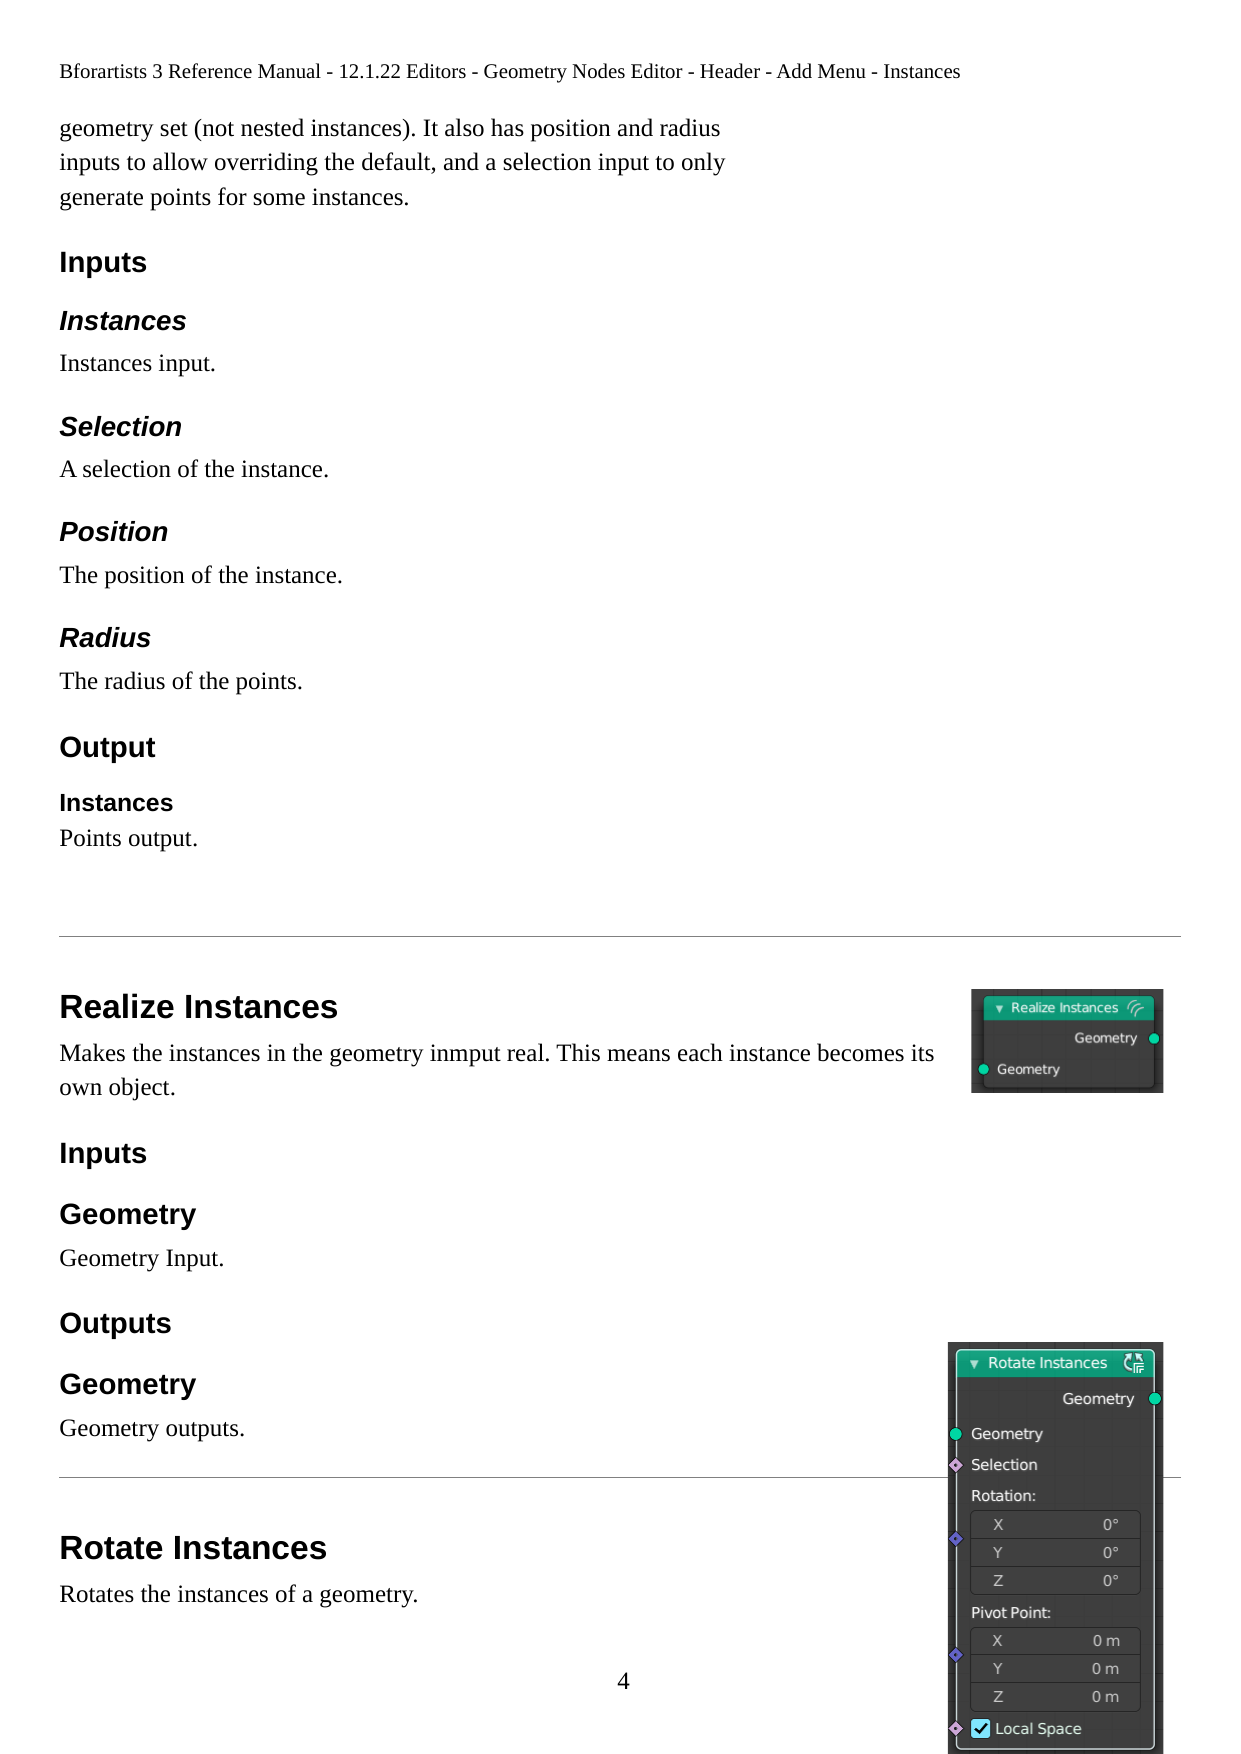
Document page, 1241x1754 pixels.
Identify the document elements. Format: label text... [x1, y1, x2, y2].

text [1164, 1413, 1181, 1442]
picture [947, 1342, 1164, 1754]
subtitle Instances [59, 788, 1181, 817]
text Instances input. [59, 348, 1181, 377]
subtitle Instances [59, 304, 1181, 336]
text Makes the instances in the geometry inmput real. This means each instance becomes its own object. [59, 1038, 1181, 1101]
subtitle Geometry [59, 1367, 947, 1401]
subtitle Realize Instances [59, 986, 1181, 1025]
subtitle Inputs [59, 1136, 1181, 1169]
subtitle [1164, 1528, 1181, 1566]
subtitle Inputs [59, 245, 1181, 279]
subtitle Position [59, 516, 1181, 548]
text The position of the instance. [59, 560, 1181, 589]
subtitle [1164, 1367, 1181, 1401]
subtitle Radius [59, 622, 1181, 654]
subtitle Output [59, 730, 1181, 763]
text geometry set (not nested instances). It also has position and radius inputs to allow overriding the default, and a selection input to only generate points for some instances. [59, 113, 1181, 210]
text The radius of the points. [59, 666, 1181, 695]
text Rotates the instances of a geometry. [59, 1579, 947, 1607]
text Points output. [59, 823, 1181, 852]
text Geometry outputs. [59, 1413, 947, 1442]
picture [971, 989, 1164, 1093]
subtitle Outputs [59, 1306, 1181, 1340]
text A selection of the instance. [59, 454, 1181, 483]
subtitle Selection [59, 410, 1181, 442]
text Geometry Input. [59, 1243, 1181, 1272]
subtitle Geometry [59, 1197, 1181, 1230]
subtitle Rotate Instances [59, 1528, 947, 1566]
